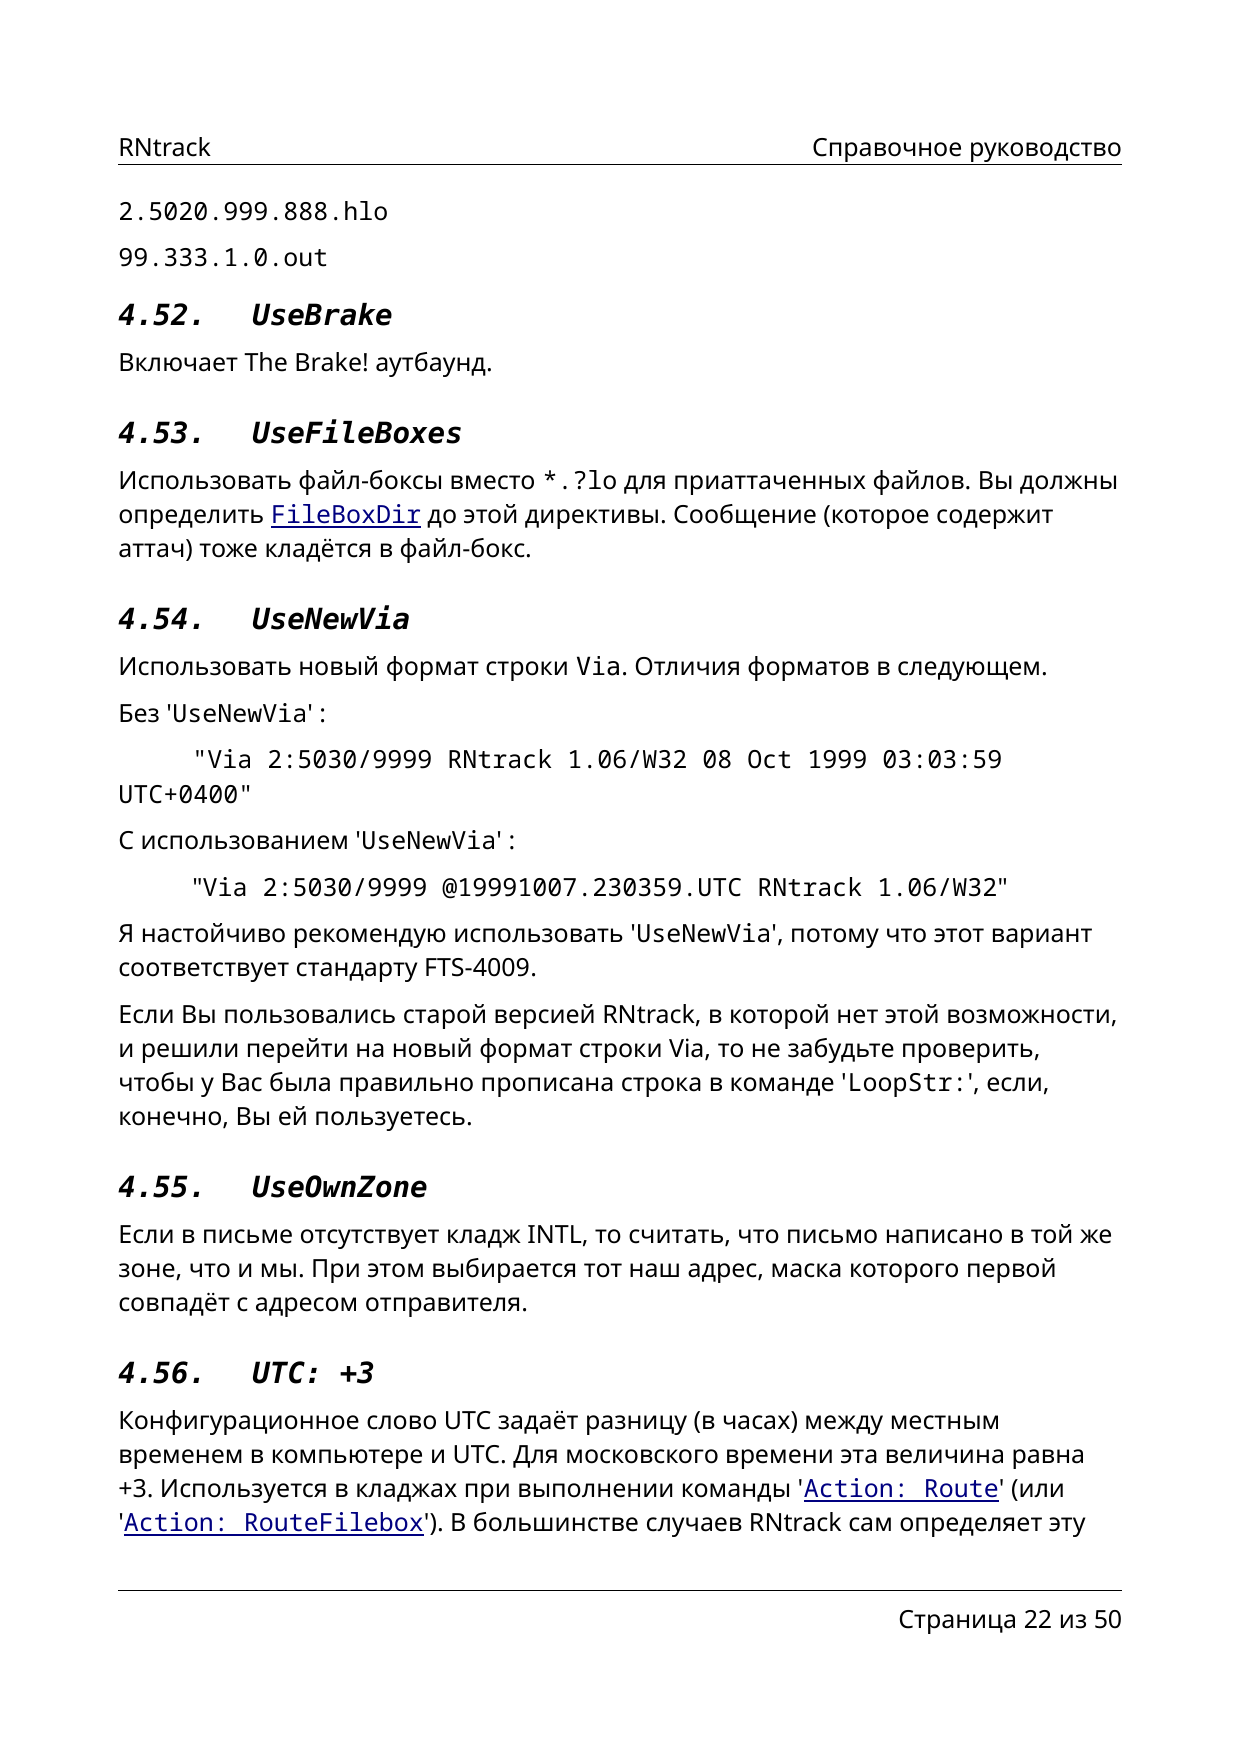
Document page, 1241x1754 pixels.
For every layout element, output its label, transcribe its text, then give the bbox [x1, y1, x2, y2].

text Если в письме отсутствует кладж INTL, то считать, что письмо написано в той же зоне, что и мы. При этом выбирается тот наш адрес, маска которого первой совпадёт с адресом отправителя. [118, 1217, 1122, 1319]
text 99.333.1.0.out [118, 239, 1122, 273]
subtitle UseNewVia [118, 603, 1122, 637]
text Без 'UseNewVia' : [118, 696, 1122, 730]
subtitle UseFileBoxes [118, 416, 1122, 450]
text Использовать новый формат строки Via. Отличия форматов в следующем. [118, 649, 1122, 683]
text Включает The Brake! аутбаунд. [118, 345, 1122, 379]
subtitle UTC: +3 [118, 1356, 1122, 1390]
text Если Вы пользовались старой версией RNtrack, в которой нет этой возможности, и решили перейти на новый формат строки Via, то не забудьте проверить, чтобы у Вас была правильно прописана строка в команде 'LoopStr:', если, конечно, Вы ей пользуетесь. [118, 997, 1122, 1133]
text Я настойчиво рекомендую использовать 'UseNewVia', потому что этот вариант соответствует стандарту FTS-4009. [118, 916, 1122, 984]
text Конфигурационное слово UTC задаёт разницу (в часах) между местным временем в компьютере и UTC. Для московского времени эта величина равна +3. Используется в кладжах при выполнении команды 'Action: Route' (или 'Action: RouteFilebox'). В большинстве случаев RNtrack сам определяет эту [118, 1403, 1122, 1539]
text "Via 2:5030/9999 @19991007.230359.UTC RNtrack 1.06/W32" [118, 869, 1122, 903]
text С использованием 'UseNewVia' : [118, 823, 1122, 857]
subtitle UseBrake [118, 298, 1122, 332]
text Использовать файл-боксы вместо *.?lo для приаттаченных файлов. Вы должны определить FileBoxDir до этой директивы. Сообщение (которое содержит аттач) тоже кладётся в файл-бокс. [118, 463, 1122, 565]
subtitle UseOwnZone [118, 1170, 1122, 1204]
text 2.5020.999.888.hlo [118, 193, 1122, 228]
text "Via 2:5030/9999 RNtrack 1.06/W32 08 Oct 1999 03:03:59 UTC+0400" [118, 742, 1122, 810]
